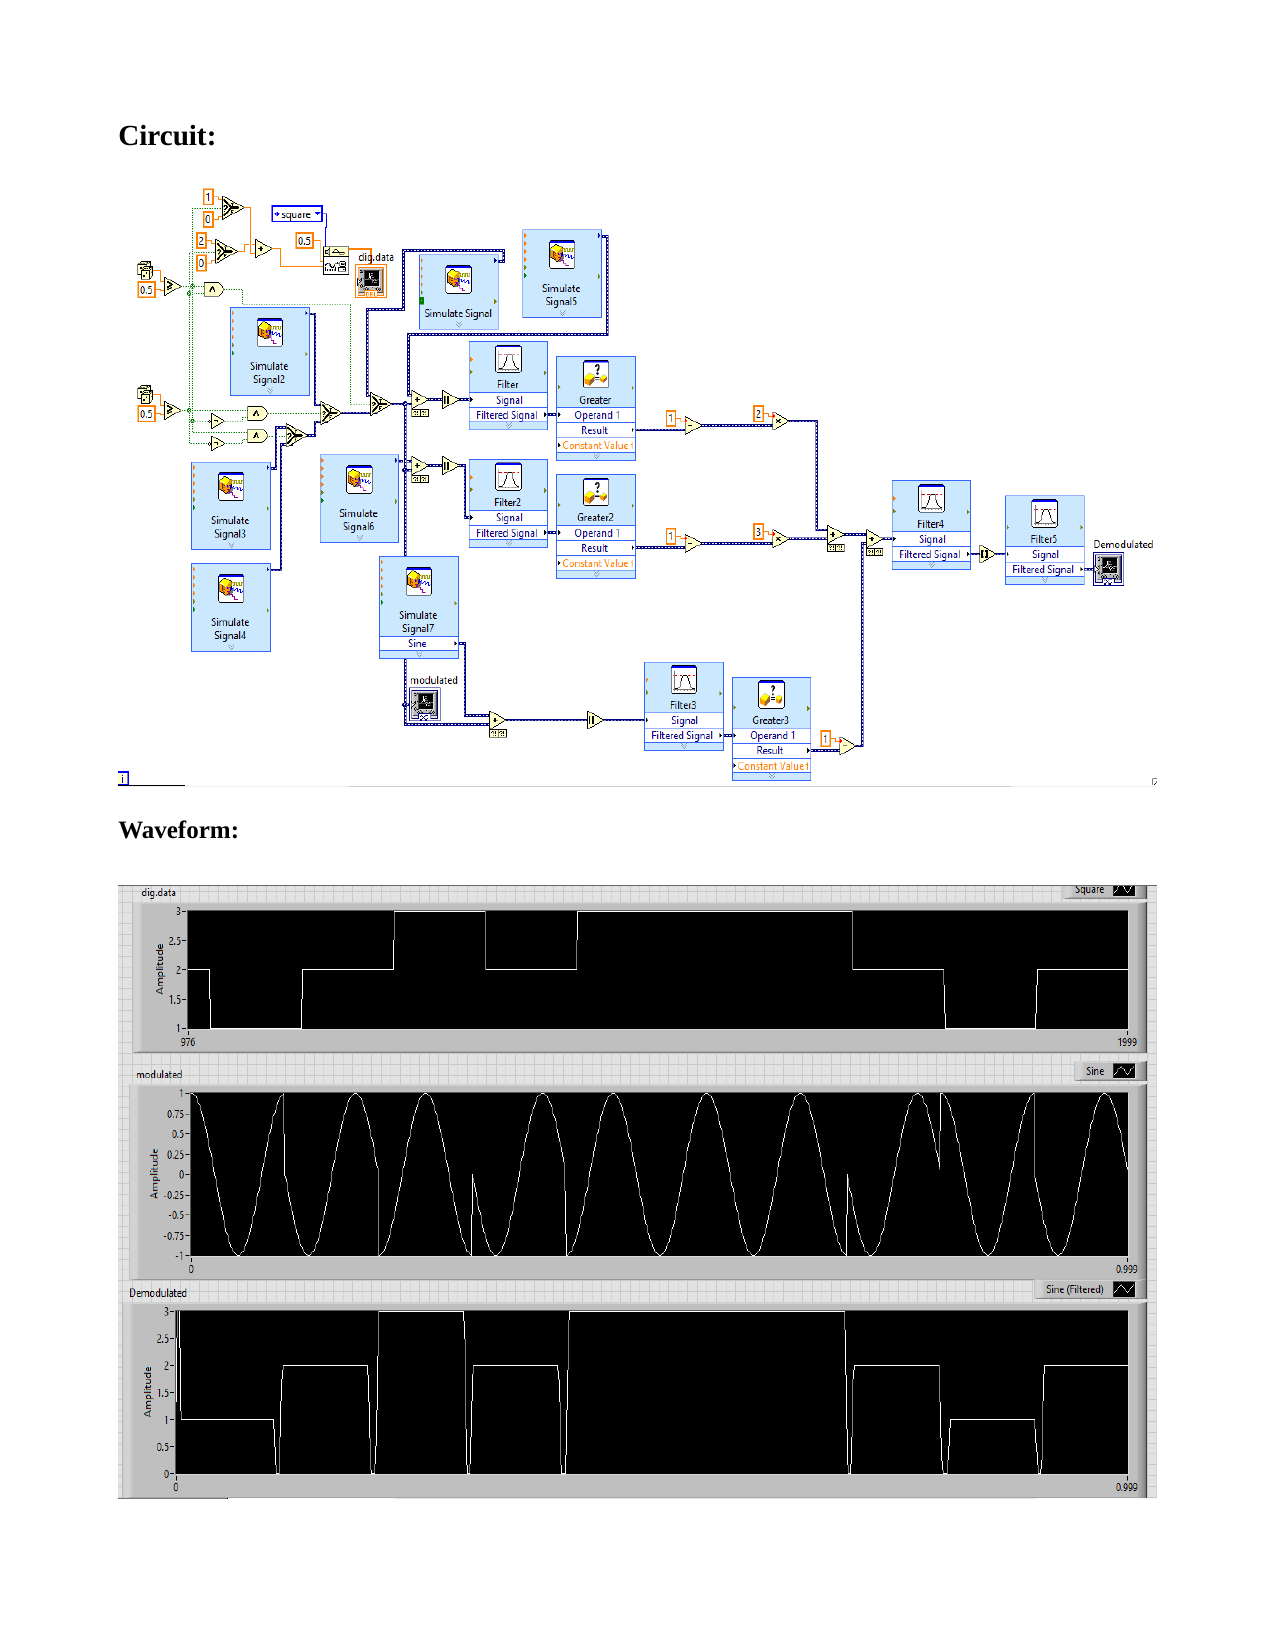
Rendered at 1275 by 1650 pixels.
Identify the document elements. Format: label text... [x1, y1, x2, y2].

text Circuit: [118, 118, 1157, 152]
text Waveform: [118, 815, 1157, 844]
picture [118, 885, 1157, 1499]
picture [118, 180, 1157, 787]
